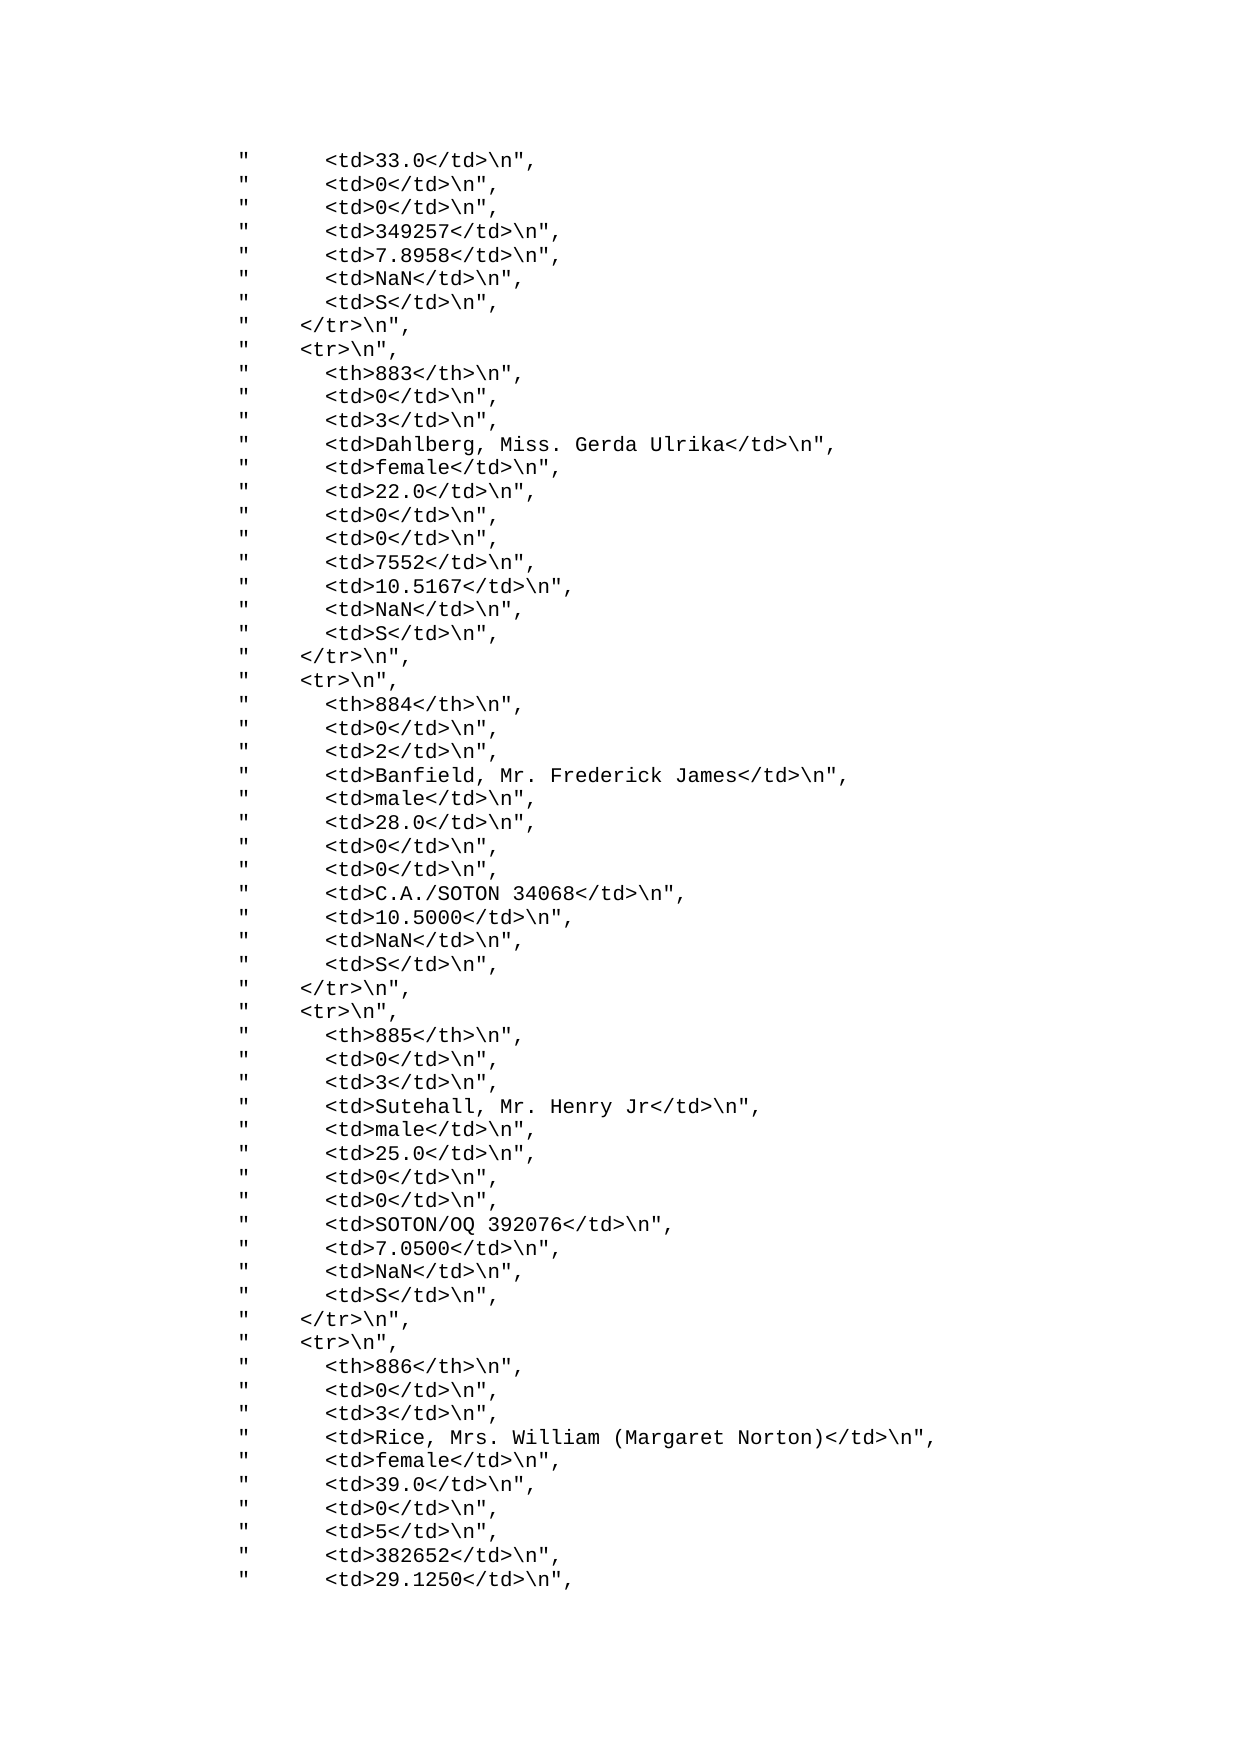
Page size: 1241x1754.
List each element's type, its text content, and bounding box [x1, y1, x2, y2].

text " <td>0</td>\n", [150, 197, 1090, 221]
text " <td>NaN</td>\n", [150, 930, 1090, 954]
text " <td>S</td>\n", [150, 292, 1090, 316]
text " <td>3</td>\n", [150, 1403, 1090, 1427]
text " <th>885</th>\n", [150, 1025, 1090, 1048]
text " <tr>\n", [150, 1332, 1090, 1356]
text " <td>S</td>\n", [150, 954, 1090, 978]
text " <td>0</td>\n", [150, 505, 1090, 528]
text " <td>0</td>\n", [150, 1048, 1090, 1072]
text " <th>884</th>\n", [150, 694, 1090, 717]
text " <tr>\n", [150, 1001, 1090, 1025]
text " <td>29.1250</td>\n", [150, 1569, 1090, 1592]
text " </tr>\n", [150, 1309, 1090, 1332]
text " <td>female</td>\n", [150, 457, 1090, 481]
text " <td>39.0</td>\n", [150, 1474, 1090, 1498]
text " <td>25.0</td>\n", [150, 1143, 1090, 1167]
text " <td>10.5000</td>\n", [150, 907, 1090, 930]
text " <td>0</td>\n", [150, 1498, 1090, 1521]
text " <td>22.0</td>\n", [150, 481, 1090, 505]
text " <td>349257</td>\n", [150, 221, 1090, 244]
text " <td>5</td>\n", [150, 1521, 1090, 1545]
text " <td>female</td>\n", [150, 1451, 1090, 1474]
text " <td>10.5167</td>\n", [150, 576, 1090, 599]
text " <td>male</td>\n", [150, 1119, 1090, 1143]
text " <td>NaN</td>\n", [150, 268, 1090, 292]
text " <td>Dahlberg, Miss. Gerda Ulrika</td>\n", [150, 434, 1090, 457]
text " <td>7.8958</td>\n", [150, 244, 1090, 268]
text " <td>0</td>\n", [150, 528, 1090, 552]
text " <td>3</td>\n", [150, 410, 1090, 434]
text " </tr>\n", [150, 647, 1090, 670]
text " <td>0</td>\n", [150, 1167, 1090, 1190]
text " <td>382652</td>\n", [150, 1545, 1090, 1569]
text " <td>33.0</td>\n", [150, 150, 1090, 174]
text " </tr>\n", [150, 316, 1090, 339]
text " <td>2</td>\n", [150, 741, 1090, 765]
text " <td>C.A./SOTON 34068</td>\n", [150, 883, 1090, 907]
text " </tr>\n", [150, 978, 1090, 1001]
text " <td>S</td>\n", [150, 1285, 1090, 1309]
text " <td>0</td>\n", [150, 386, 1090, 410]
text " <th>886</th>\n", [150, 1356, 1090, 1379]
text " <td>0</td>\n", [150, 717, 1090, 741]
text " <td>28.0</td>\n", [150, 812, 1090, 836]
text " <td>NaN</td>\n", [150, 1261, 1090, 1285]
text " <td>Rice, Mrs. William (Margaret Norton)</td>\n", [150, 1427, 1090, 1451]
text " <td>male</td>\n", [150, 788, 1090, 812]
text " <td>0</td>\n", [150, 174, 1090, 197]
text " <td>Banfield, Mr. Frederick James</td>\n", [150, 765, 1090, 788]
text " <td>7.0500</td>\n", [150, 1238, 1090, 1261]
text " <td>Sutehall, Mr. Henry Jr</td>\n", [150, 1096, 1090, 1119]
text " <td>SOTON/OQ 392076</td>\n", [150, 1214, 1090, 1238]
text " <td>S</td>\n", [150, 623, 1090, 647]
text " <td>7552</td>\n", [150, 552, 1090, 576]
text " <th>883</th>\n", [150, 363, 1090, 386]
text " <td>0</td>\n", [150, 859, 1090, 883]
text " <td>NaN</td>\n", [150, 599, 1090, 623]
text " <tr>\n", [150, 339, 1090, 363]
text " <td>0</td>\n", [150, 1379, 1090, 1403]
text " <tr>\n", [150, 670, 1090, 694]
text " <td>3</td>\n", [150, 1072, 1090, 1096]
text " <td>0</td>\n", [150, 836, 1090, 859]
text " <td>0</td>\n", [150, 1190, 1090, 1214]
